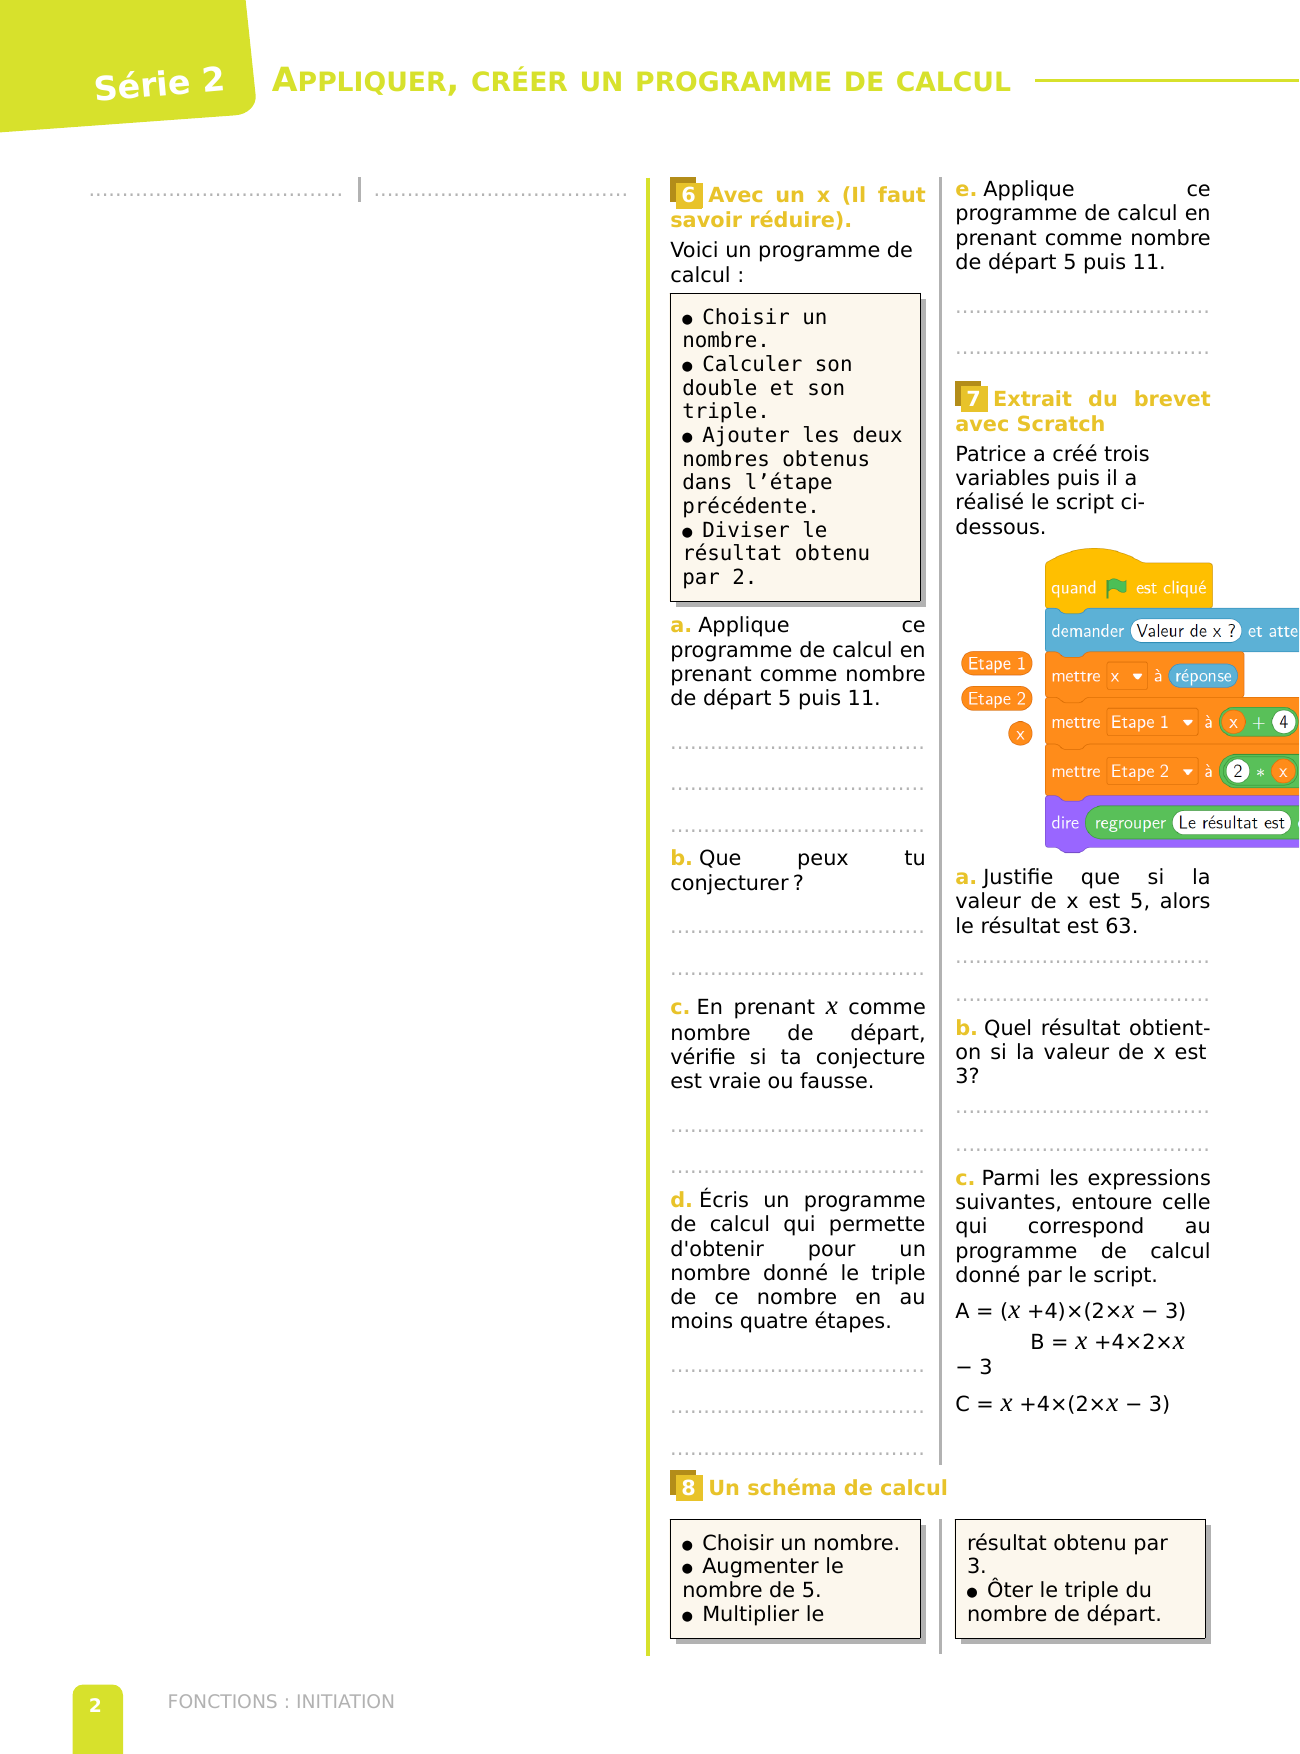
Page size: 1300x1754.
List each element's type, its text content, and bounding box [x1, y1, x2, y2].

subtitle Un schéma de calcul [670, 1469, 1211, 1501]
text ● Choisir un nombre. ● Calculer son double et son triple. ● Ajouter les deux nombres obtenus dans l’étape précédente. ● Diviser le résultat obtenu par 2. [671, 294, 920, 601]
text ● Choisir un nombre. ● Augmenter le nombre de 5. ● Multiplier le [671, 1520, 920, 1638]
subtitle A = (x +4)×(2×x − 3) B = x +4×2×x − 3 [955, 1293, 1205, 1380]
subtitle Quel résultat obtient-on si la valeur de x est 3? [955, 1016, 1211, 1088]
subtitle Applique ce programme de calcul en prenant comme nombre de départ 5 puis 11. [670, 613, 926, 710]
subtitle En prenant x comme nombre de départ, vérifie si ta conjecture est vraie ou fausse. [670, 989, 926, 1093]
subtitle Que peux tu conjecturer ? [670, 846, 926, 895]
subtitle Parmi les expressions suivantes, entoure celle qui correspond au programme de calcul donné par le script. [955, 1166, 1211, 1287]
subtitle Extrait du brevet avec Scratch [955, 381, 1211, 436]
subtitle Justifie que si la valeur de x est 5, alors le résul­tat est 63. [955, 865, 1211, 938]
subtitle Écris un programme de calcul qui permette d'ob­tenir pour un nombre donné le triple de ce nombre en au moins quatre étapes. [670, 1188, 926, 1334]
picture [955, 538, 1300, 860]
subtitle C = x +4×(2×x − 3) [955, 1386, 1205, 1417]
subtitle Avec un x (Il faut savoir réduire). [670, 177, 926, 232]
subtitle Patrice a créé trois variables puis il a réalisé le script ci-dessous. [955, 442, 1205, 538]
subtitle Applique ce programme de calcul en prenant comme nombre de départ 5 puis 11. [955, 177, 1211, 274]
text résultat obtenu par 3. ● Ôter le triple du nombre de départ. [956, 1520, 1205, 1638]
subtitle Voici un programme de calcul : [670, 238, 920, 287]
